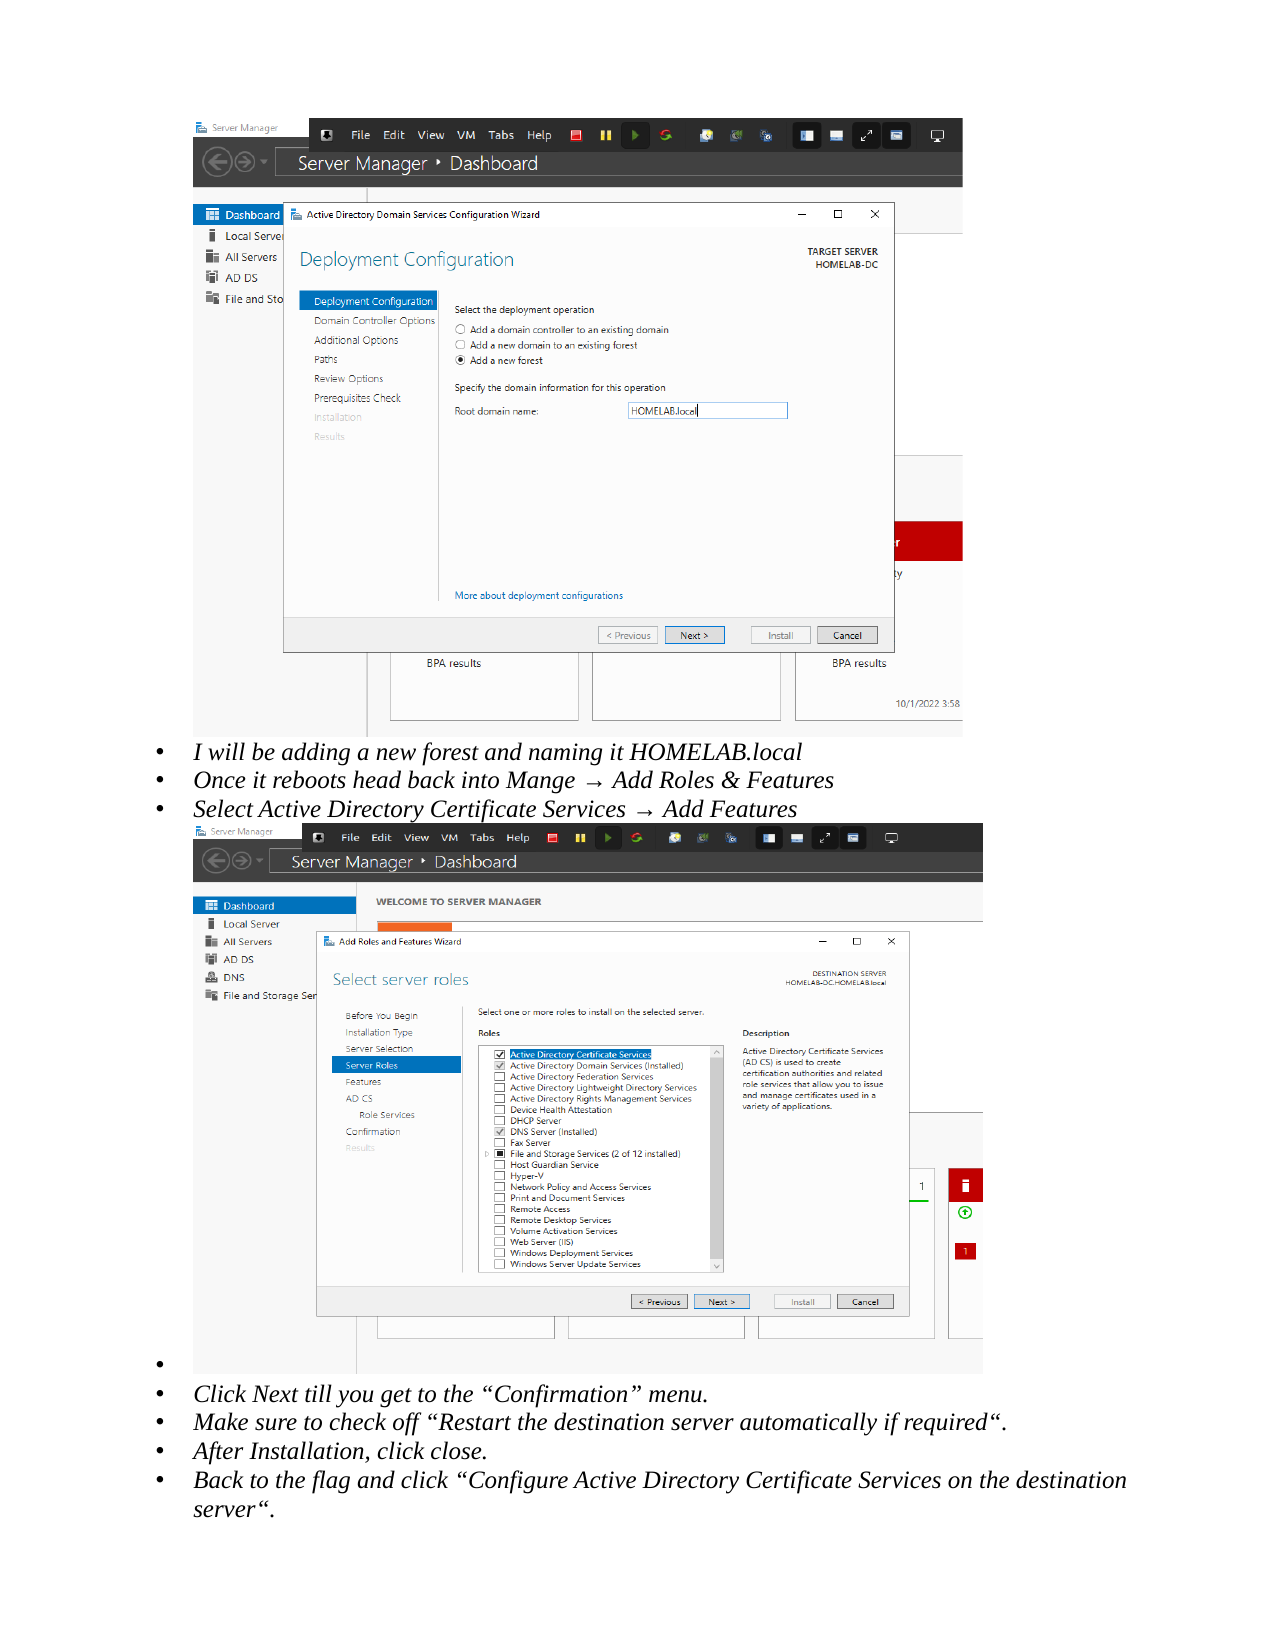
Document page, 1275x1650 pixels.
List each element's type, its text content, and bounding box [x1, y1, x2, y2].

list Click Next till you get to the “Confirmation” menu. [156, 1379, 1157, 1407]
list Make sure to check off “Restart the destination server automatically if required“. [156, 1407, 1157, 1436]
list Once it reboots head back into Mange → Add Roles & Features [156, 766, 1157, 794]
list After Installation, click close. [156, 1436, 1157, 1465]
list Select Active Directory Certificate Services → Add Features [156, 794, 1157, 823]
list I will be adding a new forest and naming it HOMELAB.local [156, 737, 1157, 766]
list Back to the flag and click “Configure Active Directory Certificate Services on the destination server“. [156, 1465, 1157, 1522]
